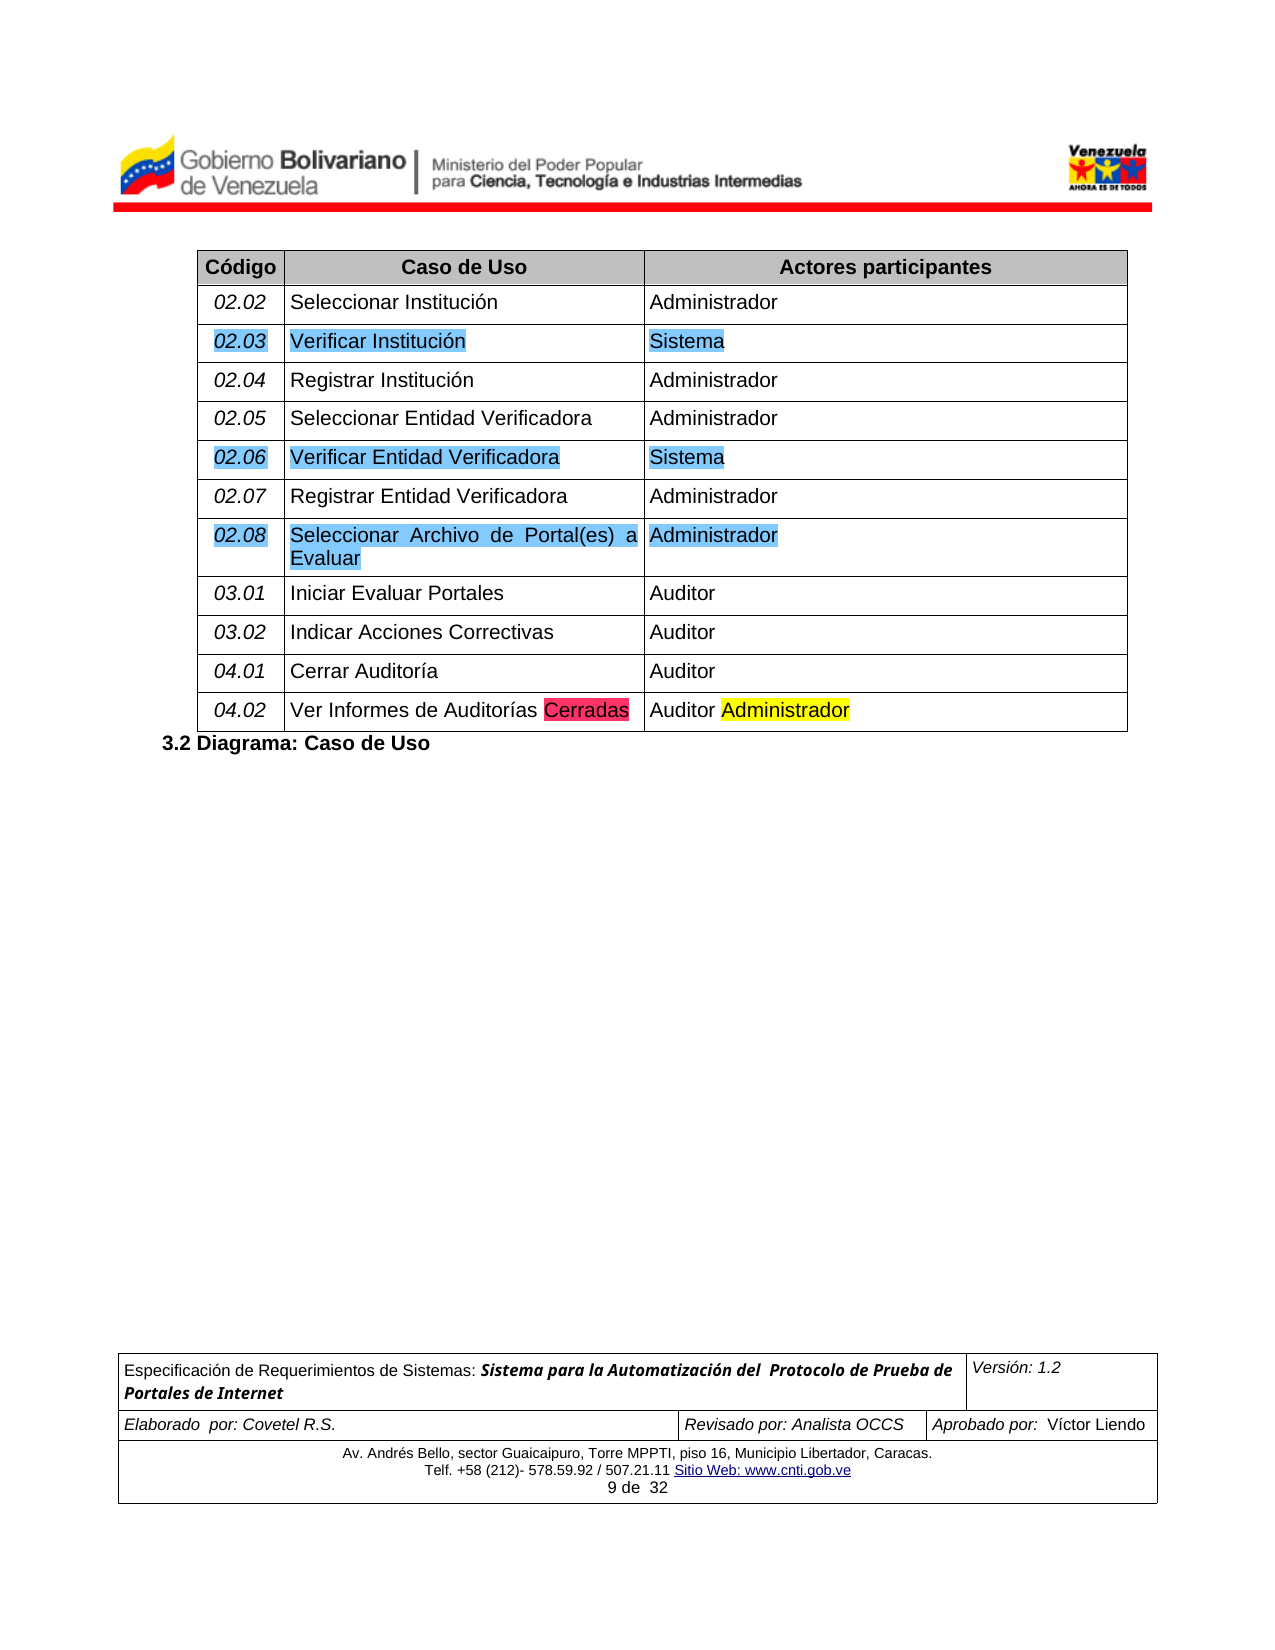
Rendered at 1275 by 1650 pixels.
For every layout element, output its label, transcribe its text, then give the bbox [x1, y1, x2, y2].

table_cell Seleccionar Archivo de Portal(es) a Evaluar [285, 519, 644, 576]
table_cell Administrador [645, 286, 1127, 323]
table_cell Verificar Entidad Verificadora [285, 441, 644, 479]
table_header Caso de Uso [285, 251, 644, 284]
table_header Código [198, 251, 284, 284]
subtitle Diagrama: Caso de Uso [156, 731, 1157, 754]
table_cell 02.05 [198, 402, 284, 440]
table_cell Auditor [645, 655, 1127, 692]
table_cell Ver Informes de Auditorías Cerradas [285, 693, 644, 731]
table_cell Verificar Institución [285, 325, 644, 362]
table_cell Registrar Entidad Verificadora [285, 480, 644, 518]
table_cell Auditor [645, 577, 1127, 614]
table_cell 03.01 [198, 577, 284, 614]
table_cell Auditor [645, 616, 1127, 653]
table_cell Seleccionar Institución [285, 286, 644, 323]
table_cell Seleccionar Entidad Verificadora [285, 402, 644, 440]
table_cell Sistema [645, 441, 1127, 479]
table_cell Registrar Institución [285, 363, 644, 401]
table_cell Indicar Acciones Correctivas [285, 616, 644, 653]
table_cell 04.02 [198, 693, 284, 731]
table_cell 02.08 [198, 519, 284, 576]
table_cell 02.06 [198, 441, 284, 479]
table_cell Iniciar Evaluar Portales [285, 577, 644, 614]
table_cell 04.01 [198, 655, 284, 692]
table_cell Administrador [645, 480, 1127, 518]
table_cell Sistema [645, 325, 1127, 362]
table_cell Administrador [645, 402, 1127, 440]
table_cell Cerrar Auditoría [285, 655, 644, 692]
table_cell 02.07 [198, 480, 284, 518]
table_cell Administrador [645, 363, 1127, 401]
table_header Actores participantes [645, 251, 1127, 284]
table_cell 02.04 [198, 363, 284, 401]
table_cell 03.02 [198, 616, 284, 653]
table_cell Administrador [645, 519, 1127, 576]
table_cell 02.03 [198, 325, 284, 362]
table_cell Auditor Administrador [645, 693, 1127, 731]
picture [113, 126, 1153, 212]
table_cell 02.02 [198, 286, 284, 323]
